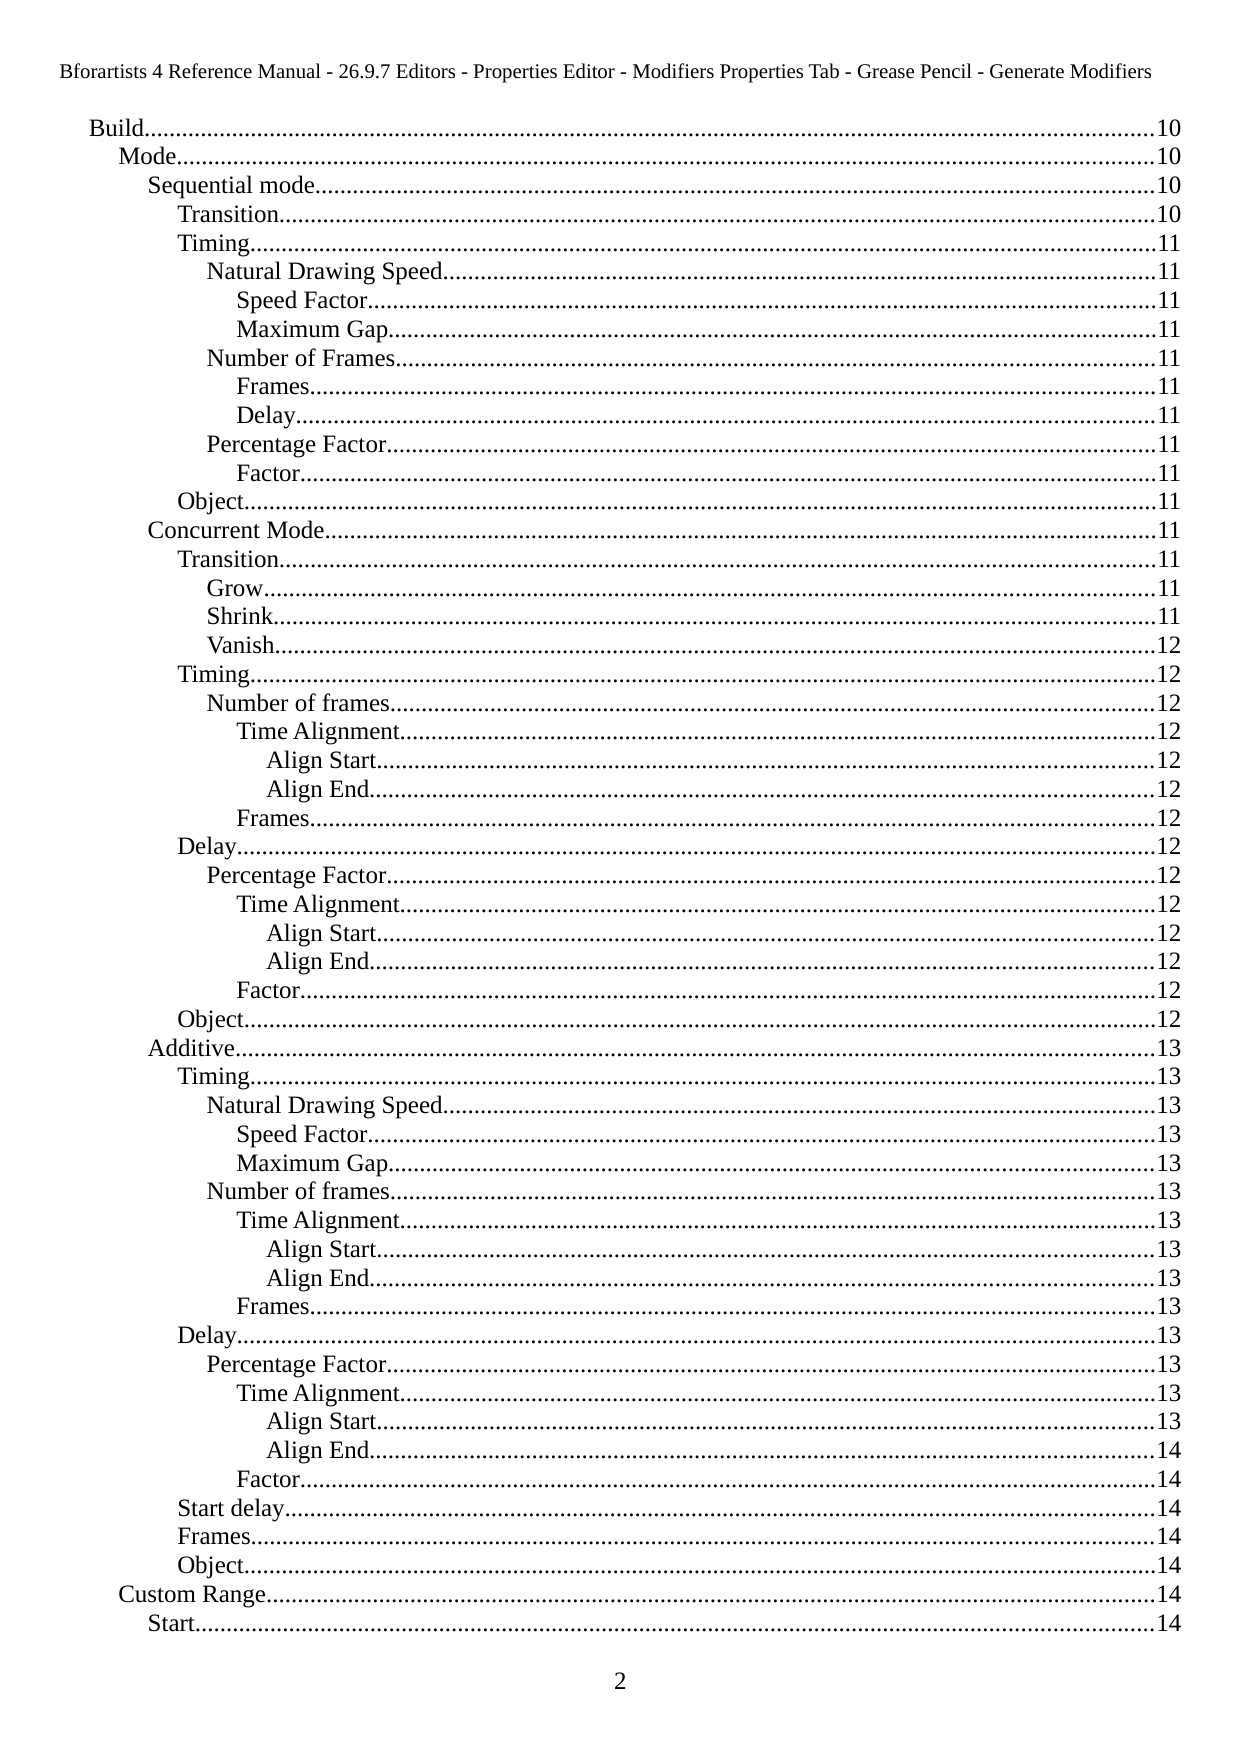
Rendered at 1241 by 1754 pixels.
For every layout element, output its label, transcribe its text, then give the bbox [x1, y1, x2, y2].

text Percentage Factor 11 [206, 429, 1181, 458]
text Frames 14 [177, 1521, 1181, 1550]
text Align Start 13 [266, 1234, 1181, 1263]
text Maximum Gap 13 [236, 1148, 1181, 1176]
text Mode 10 [118, 141, 1181, 170]
text Speed Factor 13 [236, 1119, 1181, 1148]
text Custom Range 14 [118, 1579, 1181, 1608]
text Number of Frames 11 [206, 343, 1181, 371]
text Number of frames 12 [206, 688, 1181, 716]
text Align End 12 [266, 946, 1181, 975]
text Align Start 12 [266, 745, 1181, 774]
text Time Alignment 12 [236, 889, 1181, 918]
text Number of frames 13 [206, 1176, 1181, 1205]
text Percentage Factor 12 [206, 860, 1181, 889]
text Factor 11 [236, 458, 1181, 486]
text Align Start 13 [266, 1406, 1181, 1435]
text Additive 13 [147, 1033, 1181, 1061]
text Percentage Factor 13 [206, 1349, 1181, 1378]
text Delay 13 [177, 1320, 1181, 1349]
text Time Alignment 13 [236, 1378, 1181, 1406]
text Start 14 [147, 1608, 1181, 1636]
text Frames 13 [236, 1291, 1181, 1320]
text Start delay 14 [177, 1493, 1181, 1521]
text Shrink 11 [206, 601, 1181, 630]
text Vanish 12 [206, 630, 1181, 659]
text Factor 14 [236, 1464, 1181, 1493]
text Transition 10 [177, 199, 1181, 228]
text Timing 12 [177, 659, 1181, 688]
text Timing 13 [177, 1061, 1181, 1090]
text Concurrent Mode 11 [147, 515, 1181, 544]
text Align End 14 [266, 1435, 1181, 1464]
text Object 14 [177, 1550, 1181, 1579]
text Grow 11 [206, 573, 1181, 601]
text Object 12 [177, 1004, 1181, 1033]
text Frames 11 [236, 371, 1181, 400]
text Align Start 12 [266, 918, 1181, 946]
text Object 11 [177, 486, 1181, 515]
text Delay 12 [177, 831, 1181, 860]
text Align End 13 [266, 1263, 1181, 1291]
text Sequential mode 10 [147, 170, 1181, 199]
text Transition 11 [177, 544, 1181, 573]
text Time Alignment 12 [236, 716, 1181, 745]
text Time Alignment 13 [236, 1205, 1181, 1234]
text Align End 12 [266, 774, 1181, 803]
text Delay 11 [236, 400, 1181, 429]
text Speed Factor 11 [236, 285, 1181, 314]
text Natural Drawing Speed 13 [206, 1090, 1181, 1119]
text Maximum Gap 11 [236, 314, 1181, 343]
text Frames 12 [236, 803, 1181, 831]
text Timing 11 [177, 228, 1181, 256]
text Build 10 [88, 113, 1181, 141]
text Factor 12 [236, 975, 1181, 1004]
text Natural Drawing Speed 11 [206, 256, 1181, 285]
